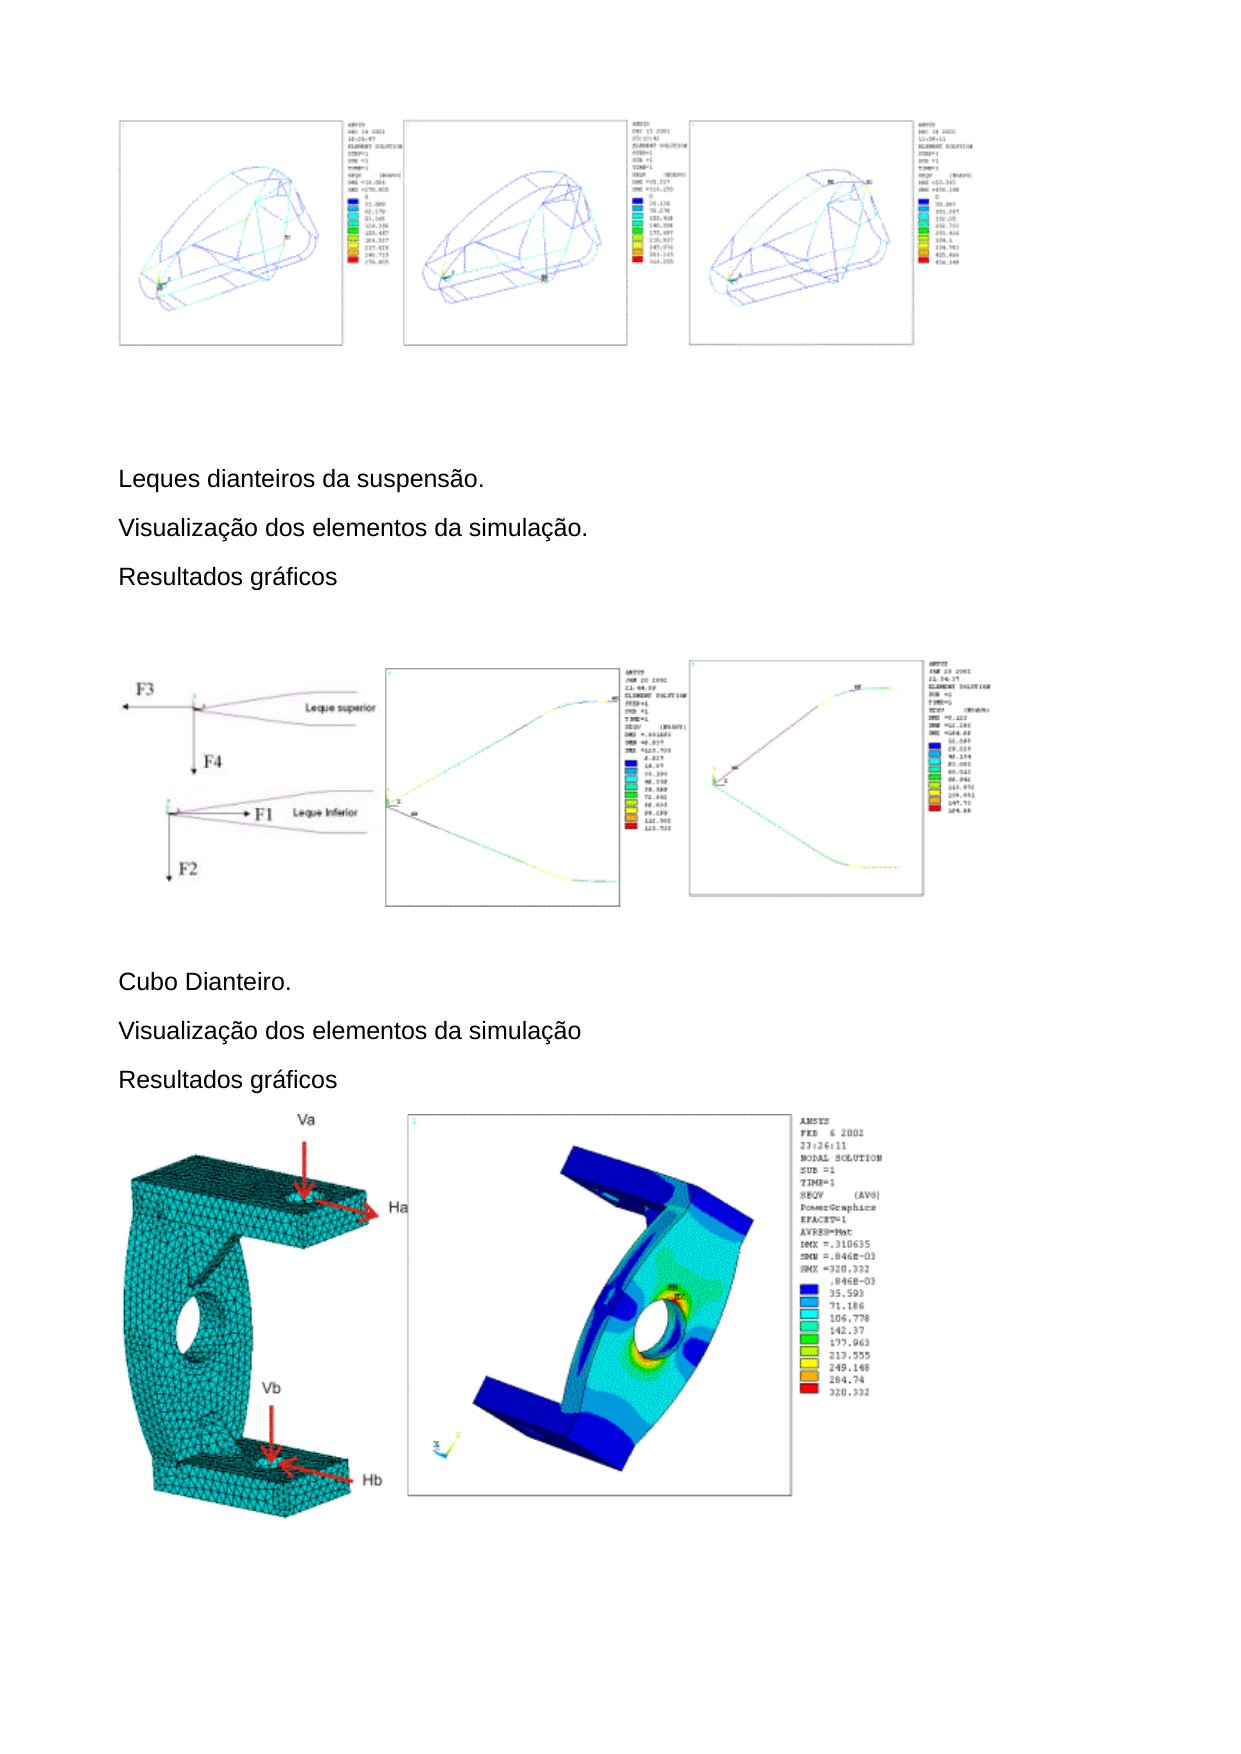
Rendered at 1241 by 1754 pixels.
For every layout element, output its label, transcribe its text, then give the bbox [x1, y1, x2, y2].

text Visualização dos elementos da simulação [118, 1016, 1122, 1045]
text Leques dianteiros da suspensão. [118, 464, 1122, 492]
text Cubo Dianteiro. [118, 967, 1122, 996]
text Resultados gráficos [118, 1065, 1122, 1094]
picture [118, 660, 992, 907]
picture [118, 118, 974, 347]
picture [118, 1114, 885, 1523]
text Visualização dos elementos da simulação. [118, 513, 1122, 542]
text Resultados gráficos [118, 562, 1122, 591]
